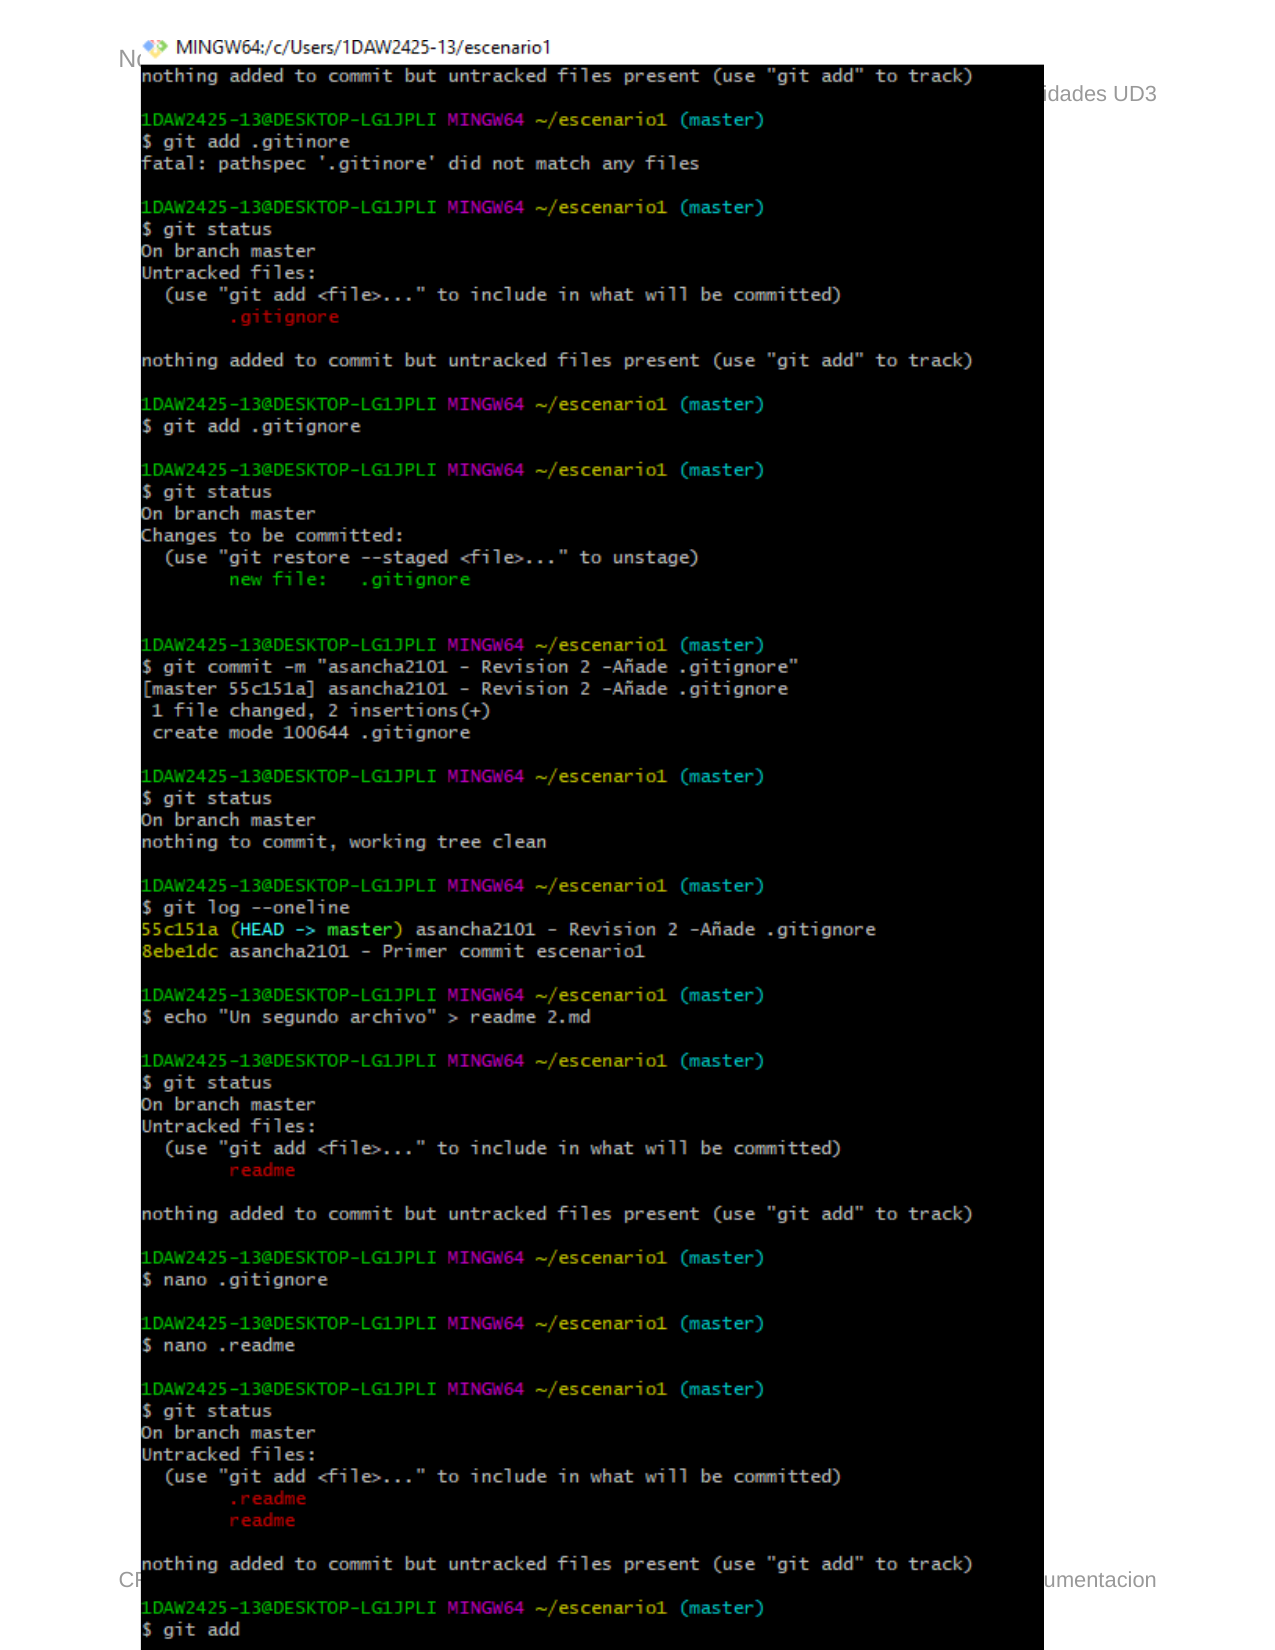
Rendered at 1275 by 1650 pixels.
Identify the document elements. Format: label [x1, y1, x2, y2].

picture [140, 40, 1044, 1650]
